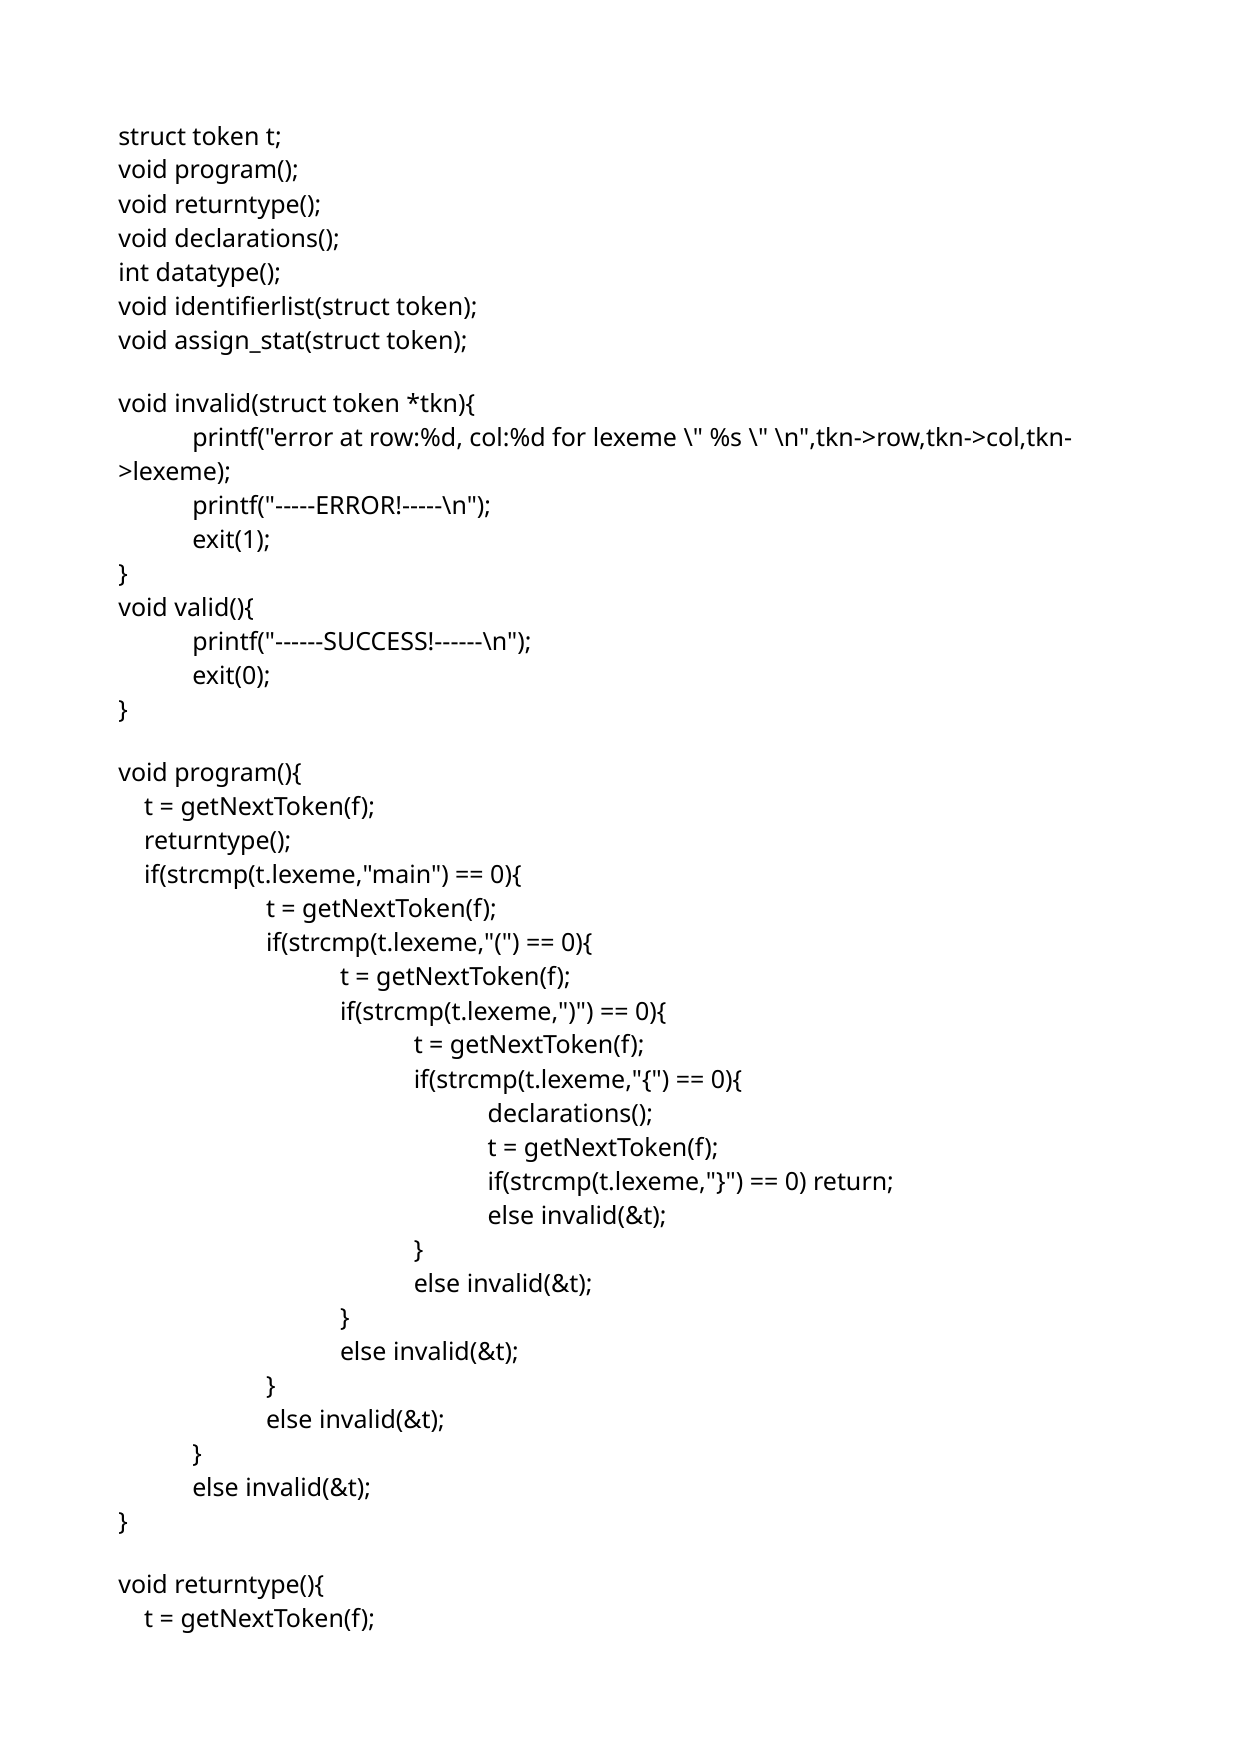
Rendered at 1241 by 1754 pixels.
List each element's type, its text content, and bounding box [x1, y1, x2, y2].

text declarations(); [118, 1095, 1122, 1129]
text } [118, 1300, 1122, 1334]
text else invalid(&t); [118, 1266, 1122, 1300]
text returntype(); [118, 823, 1122, 857]
text t = getNextToken(f); [118, 789, 1122, 823]
text void identifierlist(struct token); [118, 288, 1122, 322]
text } [118, 1504, 1122, 1538]
text else invalid(&t); [118, 1334, 1122, 1368]
text void assign_stat(struct token); [118, 322, 1122, 357]
text if(strcmp(t.lexeme,")") == 0){ [118, 993, 1122, 1027]
text int datatype(); [118, 254, 1122, 288]
text t = getNextToken(f); [118, 1129, 1122, 1163]
text else invalid(&t); [118, 1197, 1122, 1232]
text printf("-----ERROR!-----\n"); [118, 487, 1122, 522]
text void returntype(); [118, 186, 1122, 220]
text void valid(){ [118, 590, 1122, 624]
text t = getNextToken(f); [118, 959, 1122, 993]
text } [118, 556, 1122, 590]
text } [118, 692, 1122, 726]
text if(strcmp(t.lexeme,"(") == 0){ [118, 925, 1122, 959]
text void program(); [118, 152, 1122, 186]
text else invalid(&t); [118, 1402, 1122, 1436]
text t = getNextToken(f); [118, 1027, 1122, 1061]
text exit(0); [118, 658, 1122, 692]
text void returntype(){ [118, 1567, 1122, 1601]
text void invalid(struct token *tkn){ [118, 385, 1122, 419]
text printf("error at row:%d, col:%d for lexeme \" %s \" \n",tkn->row,tkn->col,tkn->lexeme); [118, 419, 1122, 487]
text struct token t; [118, 118, 1122, 152]
text void declarations(); [118, 220, 1122, 254]
text t = getNextToken(f); [118, 1601, 1122, 1635]
text exit(1); [118, 522, 1122, 556]
text } [118, 1232, 1122, 1266]
text printf("------SUCCESS!------\n"); [118, 624, 1122, 658]
text if(strcmp(t.lexeme,"main") == 0){ [118, 857, 1122, 891]
text t = getNextToken(f); [118, 891, 1122, 925]
text } [118, 1436, 1122, 1470]
text if(strcmp(t.lexeme,"}") == 0) return; [118, 1163, 1122, 1197]
text if(strcmp(t.lexeme,"{") == 0){ [118, 1061, 1122, 1095]
text } [118, 1368, 1122, 1402]
text else invalid(&t); [118, 1470, 1122, 1504]
text void program(){ [118, 755, 1122, 789]
